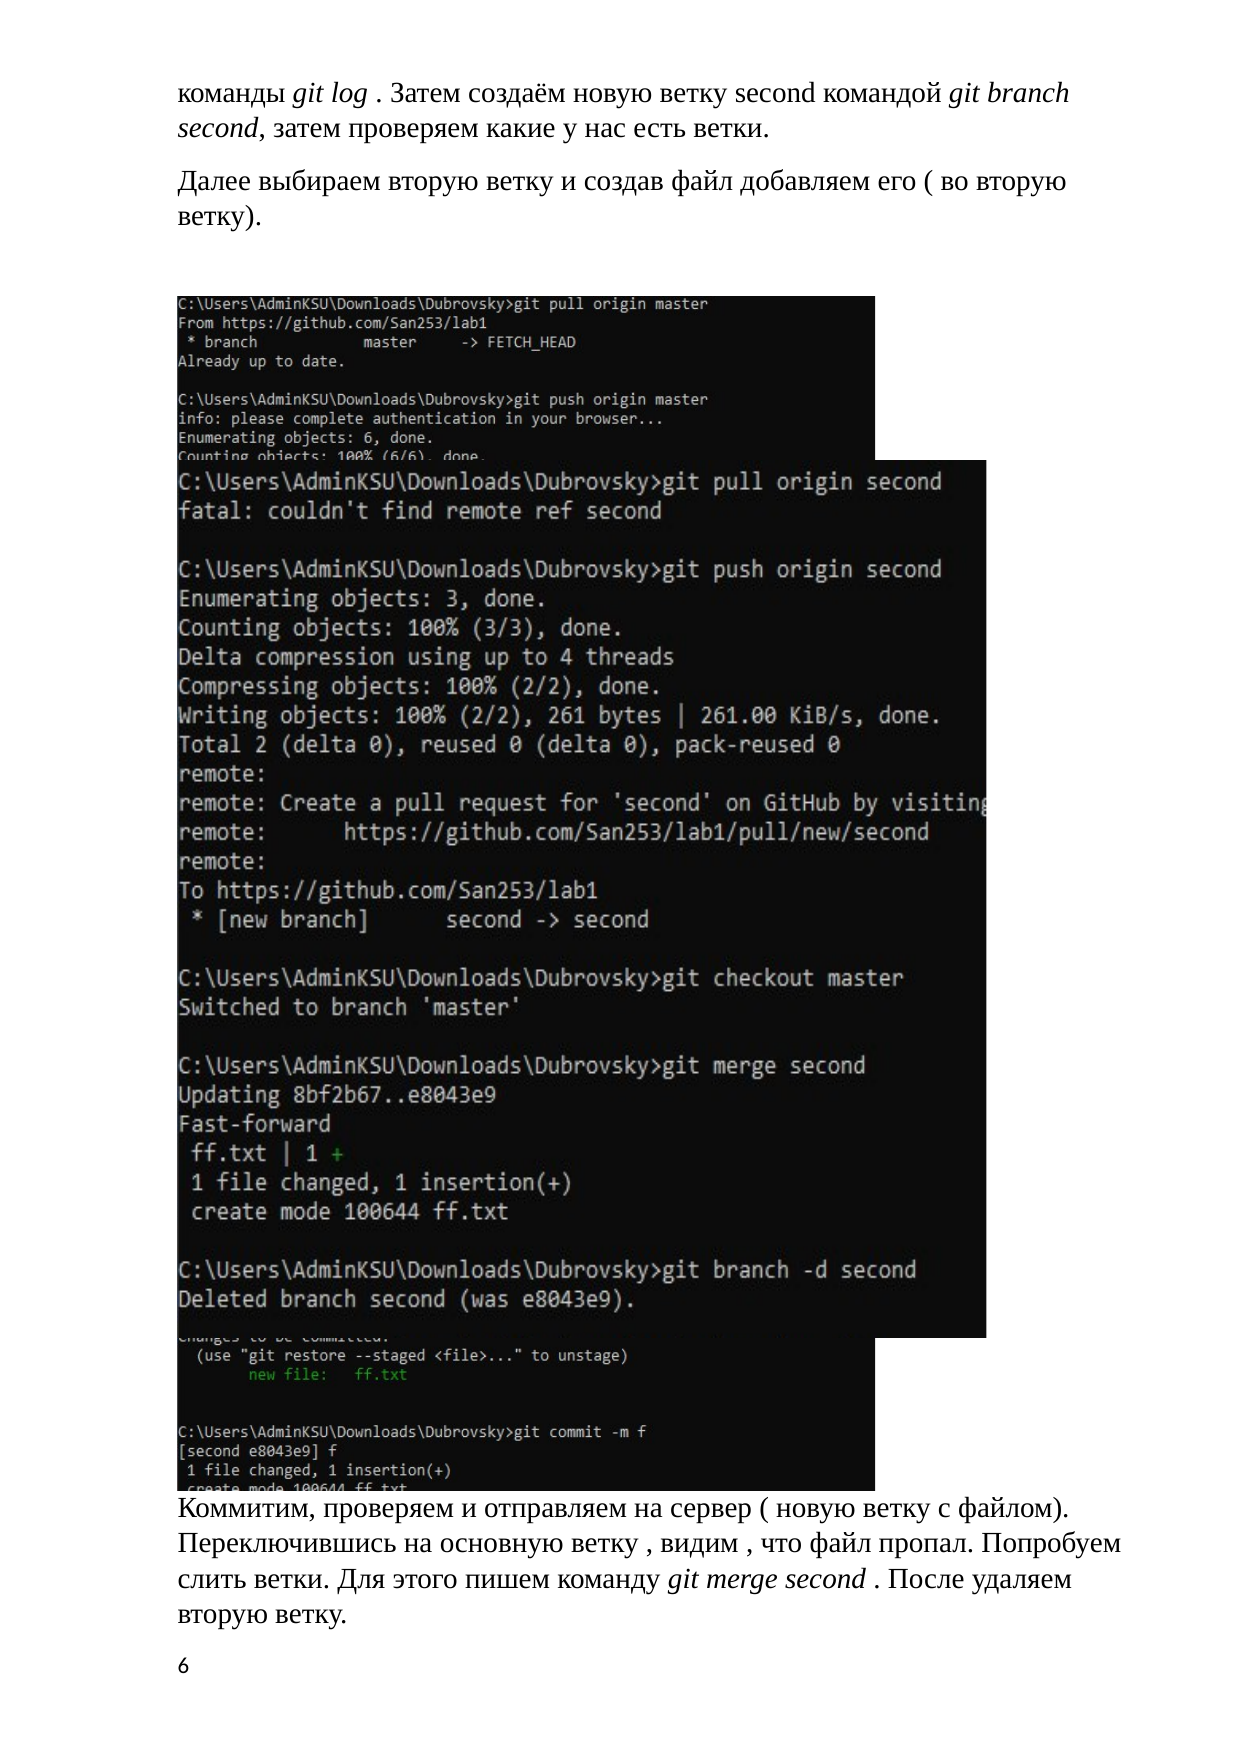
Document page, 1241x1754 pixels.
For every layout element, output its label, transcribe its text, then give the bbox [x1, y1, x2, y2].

text Далее выбираем вторую ветку и создав файл добавляем его ( во вторую ветку). [177, 163, 1152, 232]
text Коммитим, проверяем и отправляем на сервер ( новую ветку с файлом). Переключившись на основную ветку , видим , что файл пропал. Попробуем слить ветки. Для этого пишем команду git merge second . После удаляем вторую ветку. [177, 297, 1152, 1630]
text команды git log . Затем создаём новую ветку second командой git branch second, затем проверяем какие у нас есть ветки. [177, 75, 1152, 144]
